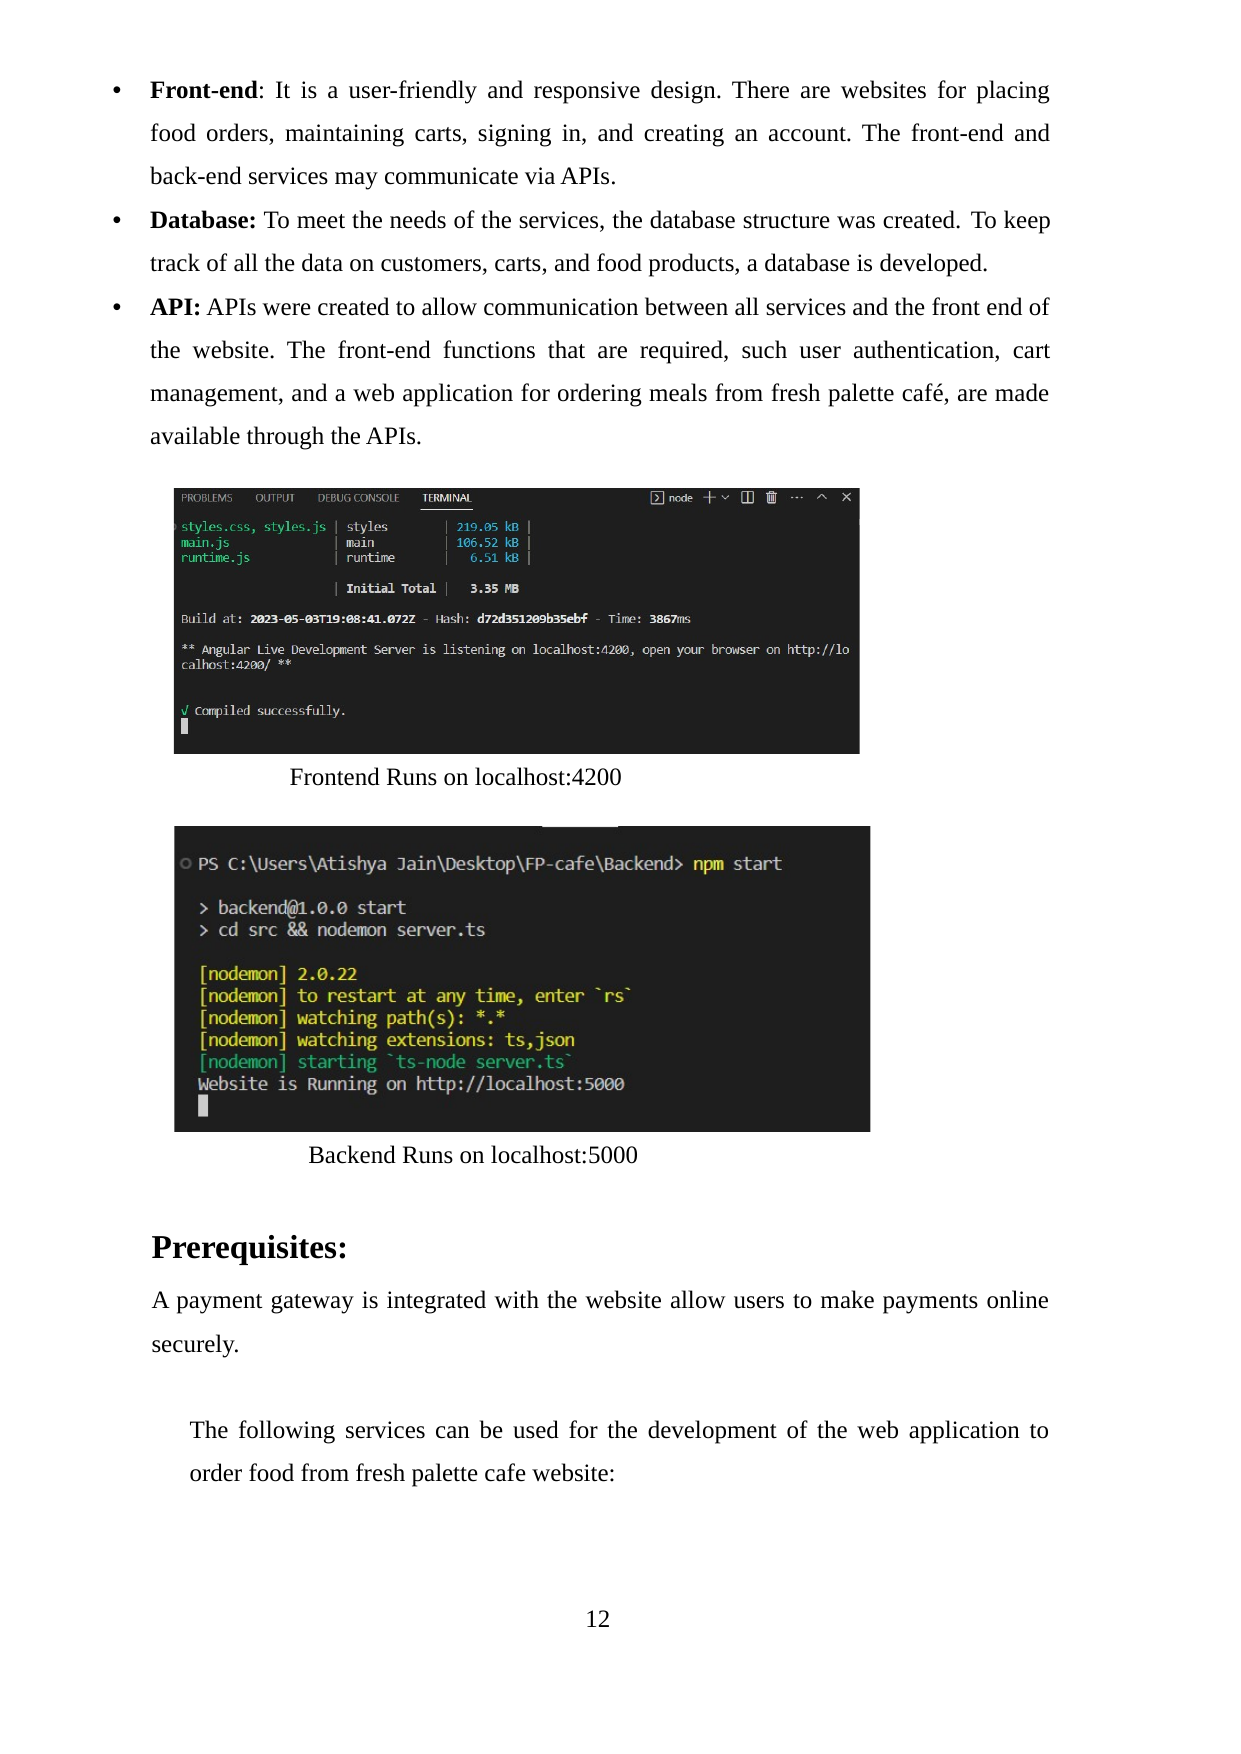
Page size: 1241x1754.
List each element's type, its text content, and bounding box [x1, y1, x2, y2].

text Frontend Runs on localhost:4200 [227, 762, 1051, 790]
list API: APIs were created to allow communication between all services and the front end of the website. The front-end functions that are required, such user authentication, cart management, and a web application for ordering meals from fresh palette café, are made available through the APIs. [112, 292, 1051, 450]
text Prerequisites: [151, 1228, 1051, 1266]
text The following services can be used for the development of the web application to order food from fresh palette cafe website: [189, 1415, 1051, 1487]
list Front-end: It is a user-friendly and responsive design. There are websites for placing food orders, maintaining carts, signing in, and creating an account. The front-end and back-end services may communicate via APIs. [112, 75, 1051, 190]
list Database: To meet the needs of the services, the database structure was created.’To keep track of all the data on customers, carts, and food products, a database is developed. [112, 205, 1051, 277]
text A payment gateway is integrated with the website allow users to make payments online securely. [151, 1286, 1051, 1357]
text Backend Runs on localhost:5000 [227, 1140, 1051, 1169]
